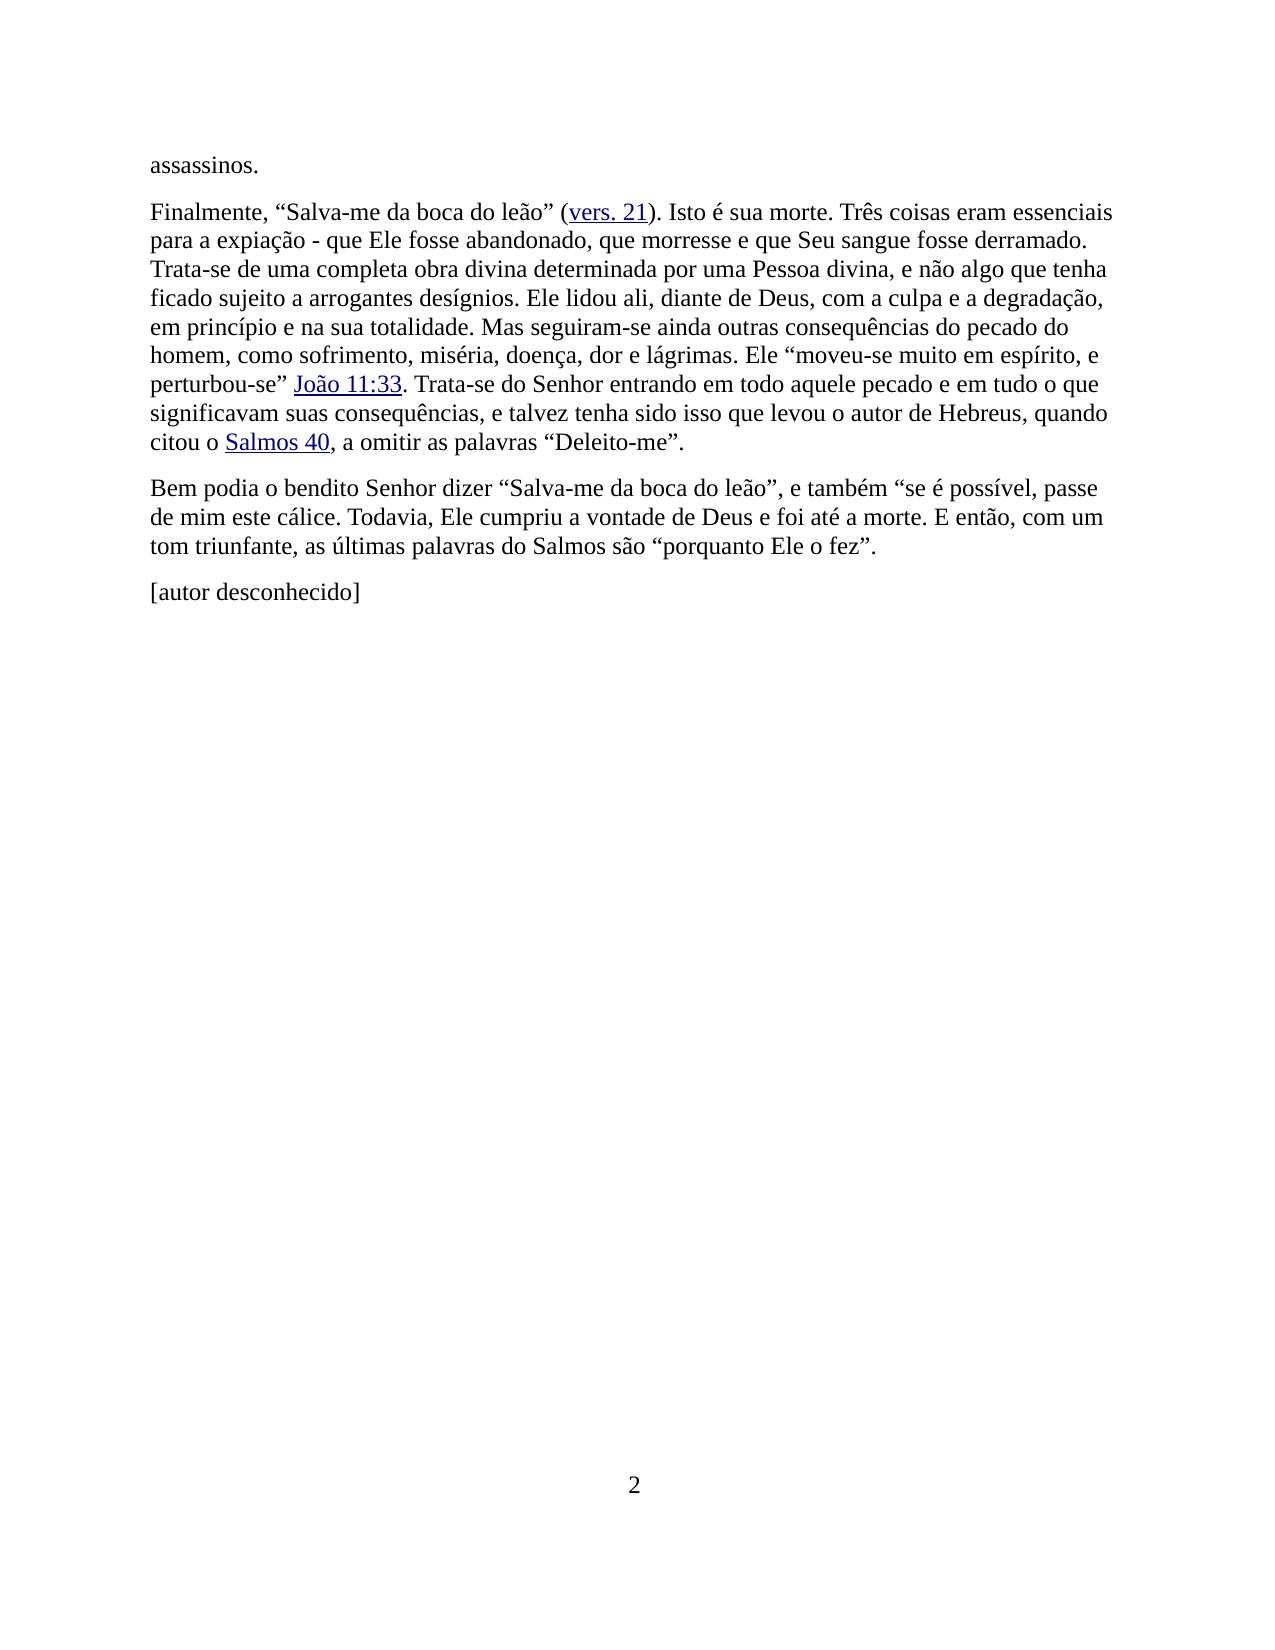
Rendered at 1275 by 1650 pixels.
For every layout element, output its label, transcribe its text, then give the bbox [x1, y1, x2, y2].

text Finalmente, “Salva-me da boca do leão” (vers. 21). Isto é sua morte. Três coisas eram essenciais para a expiação - que Ele fosse abandonado, que morresse e que Seu sangue fosse derramado. Trata-se de uma completa obra divina determinada por uma Pessoa divina, e não algo que tenha ficado sujeito a arrogantes desígnios. Ele lidou ali, diante de Deus, com a culpa e a degradação, em princípio e na sua totalidade. Mas seguiram-se ainda outras consequências do pecado do homem, como sofrimento, miséria, doença, dor e lágrimas. Ele “moveu-se muito em espírito, e perturbou-se” João 11:33. Trata-se do Senhor entrando em todo aquele pecado e em tudo o que significavam suas consequências, e talvez tenha sido isso que levou o autor de Hebreus, quando citou o Salmos 40, a omitir as palavras “Deleito-me”. [150, 197, 1125, 455]
text [autor desconhecido] [150, 577, 1125, 606]
text assassinos. [150, 150, 1125, 179]
text Bem podia o bendito Senhor dizer “Salva-me da boca do leão”, e também “se é possível, passe de mim este cálice. Todavia, Ele cumpriu a vontade de Deus e foi até a morte. E então, com um tom triunfante, as últimas palavras do Salmos são “porquanto Ele o fez”. [150, 473, 1125, 559]
